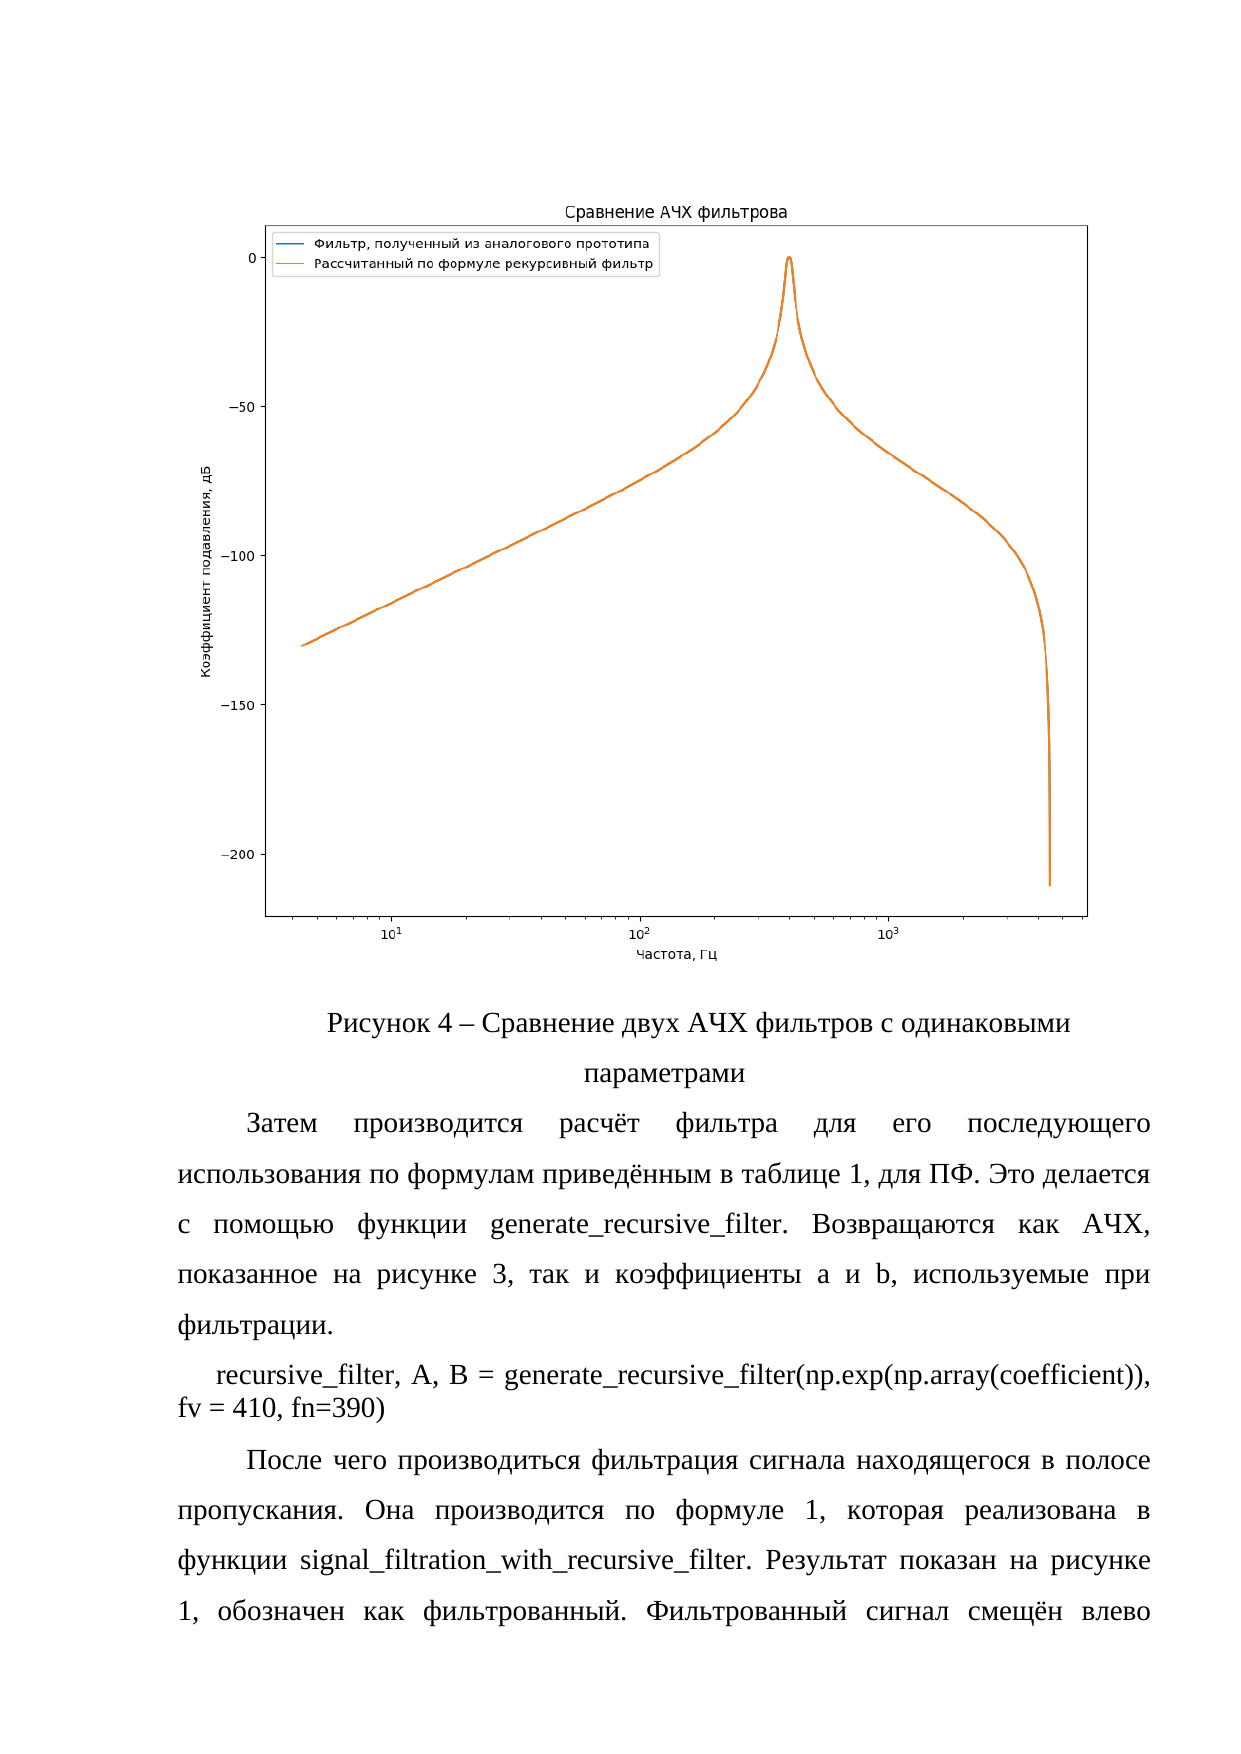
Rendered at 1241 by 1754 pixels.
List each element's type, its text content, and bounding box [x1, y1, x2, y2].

text После чего производиться фильтрация сигнала находящегося в полосе пропускания. Она производится по формуле 1, которая реализована в функции signal_filtration_with_recursive_filter. Результат показан на рисунке 1, обозначен как фильтрованный. Фильтрованный сигнал смещён влево [177, 1442, 1152, 1626]
text Затем производится расчёт фильтра для его последующего использования по формулам приведённым в таблице 1, для ПФ. Это делается с помощью функции generate_recursive_filter. Возвращаются как АЧХ, показанное на рисунке 3, так и коэффициенты a и b, используемые при фильтрации. [177, 1106, 1152, 1340]
text recursive_filter, A, B = generate_recursive_filter(np.exp(np.array(coefficient)), fv = 410, fn=390) [177, 1357, 1152, 1424]
text Рисунок 4 – Сравнение двух АЧХ фильтров с одинаковыми параметрами [177, 118, 1152, 1089]
picture [165, 149, 1140, 989]
